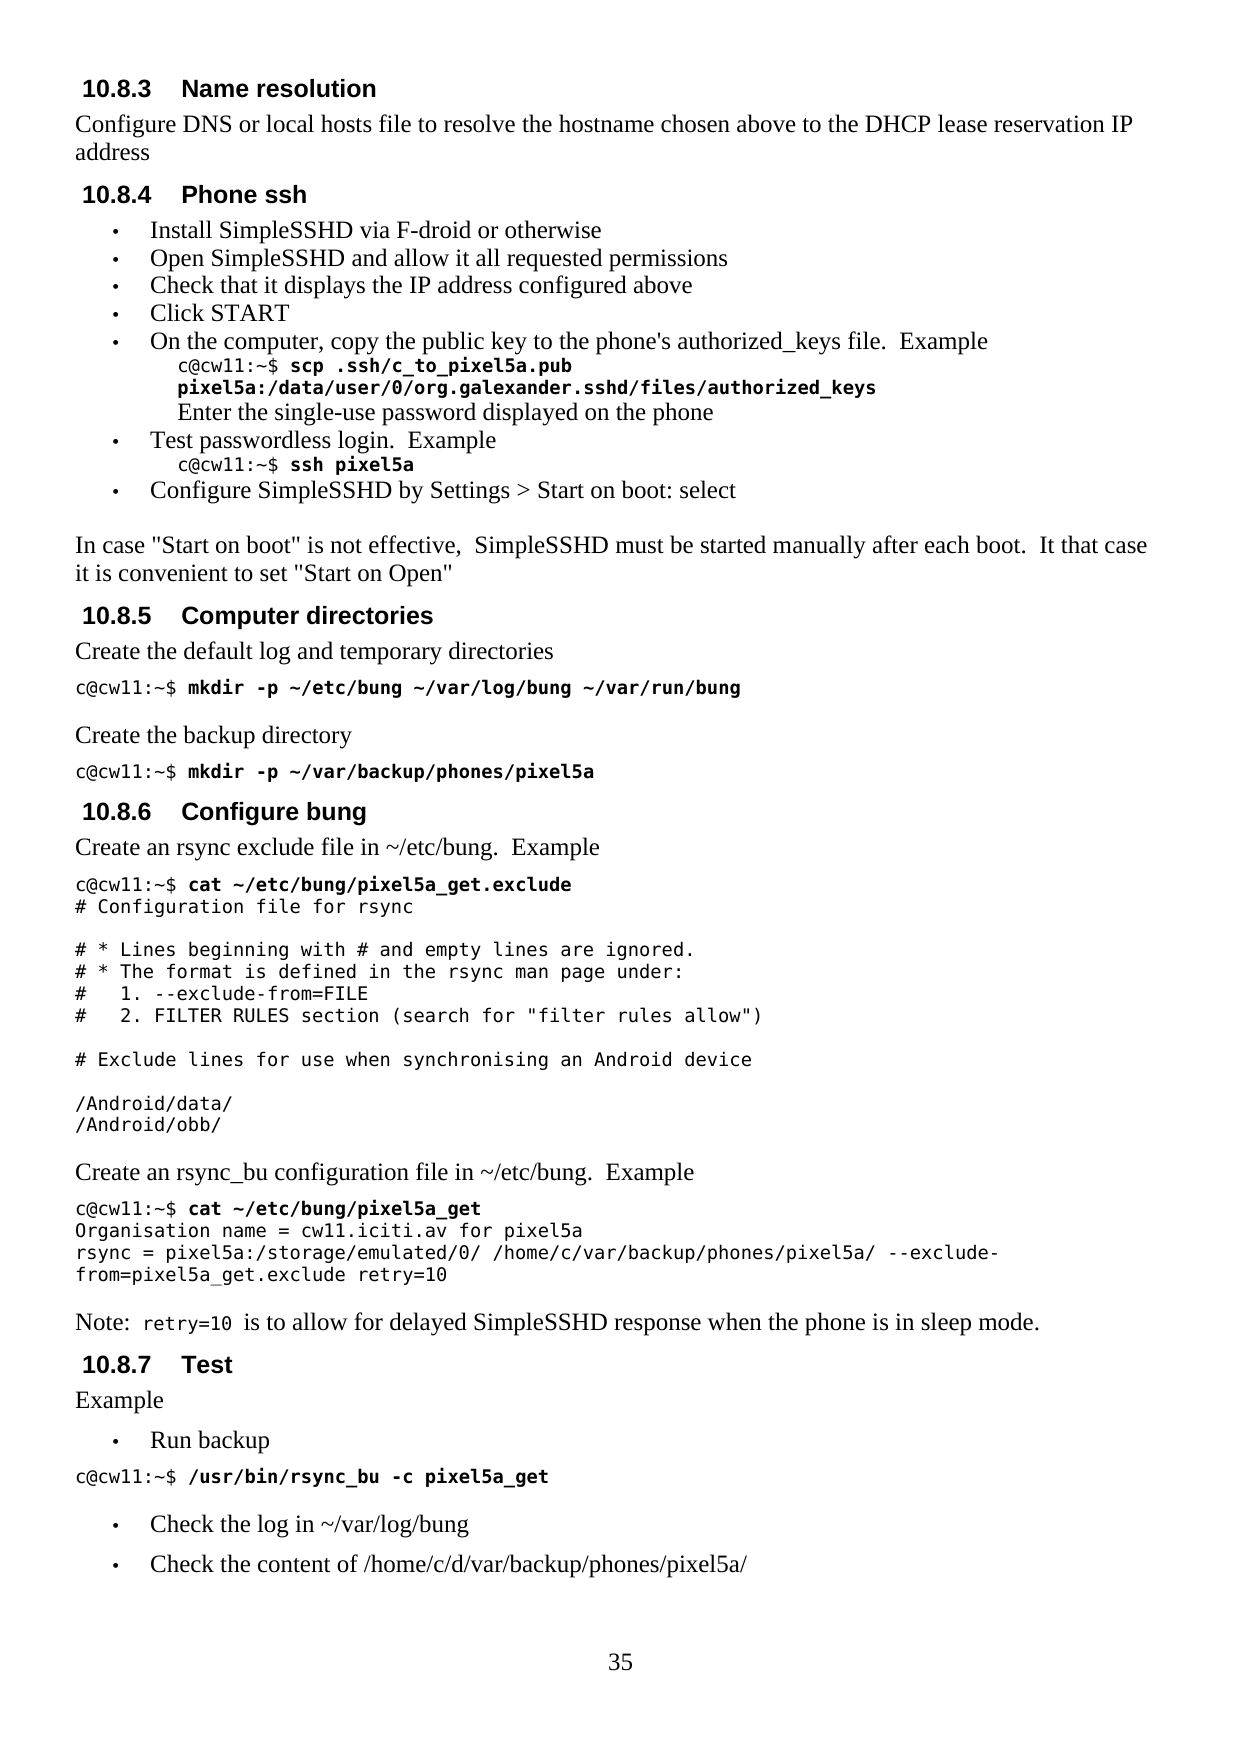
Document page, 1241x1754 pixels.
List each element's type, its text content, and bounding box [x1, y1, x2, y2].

text # 2. FILTER RULES section (search for "filter rules allow") [75, 1005, 1166, 1027]
text Example [75, 1386, 1166, 1413]
text rsync = pixel5a:/storage/emulated/0/ /home/c/var/backup/phones/pixel5a/ --exclude-from=pixel5a_get.exclude retry=10 [75, 1242, 1166, 1286]
text Note: retry=10 is to allow for delayed SimpleSSHD response when the phone is in sleep mode. [75, 1308, 1166, 1335]
text # Configuration file for rsync [75, 896, 1166, 917]
subtitle Name resolution [75, 75, 1166, 103]
subtitle Phone ssh [75, 181, 1166, 209]
text c@cw11:~$ cat ~/etc/bung/pixel5a_get.exclude [75, 874, 1166, 896]
text c@cw11:~$ mkdir -p ~/etc/bung ~/var/log/bung ~/var/run/bung [75, 677, 1166, 699]
text c@cw11:~$ /usr/bin/rsync_bu -c pixel5a_get [75, 1466, 1166, 1488]
text Create the default log and temporary directories [75, 637, 1166, 665]
subtitle Computer directories [75, 602, 1166, 629]
text Organisation name = cw11.iciti.av for pixel5a [75, 1220, 1166, 1242]
text Enter the single-use password displayed on the phone [177, 398, 1166, 426]
list Test passwordless login. Example [112, 426, 1166, 454]
text c@cw11:~$ scp .ssh/c_to_pixel5a.pub pixel5a:/data/user/0/org.galexander.sshd/files/authorized_keys [177, 355, 1166, 398]
list Run backup [112, 1426, 1166, 1454]
list Click START [112, 299, 1166, 327]
list On the computer, copy the public key to the phone's authorized_keys file. Example [112, 327, 1166, 355]
text Create an rsync_bu configuration file in ~/etc/bung. Example [75, 1158, 1166, 1186]
text c@cw11:~$ ssh pixel5a [177, 454, 1166, 476]
text # Exclude lines for use when synchronising an Android device [75, 1049, 1166, 1071]
list Check the log in ~/var/log/bung [112, 1510, 1166, 1538]
text /Android/data/ [75, 1092, 1166, 1114]
subtitle Configure bung [75, 798, 1166, 826]
text # 1. --exclude-from=FILE [75, 983, 1166, 1005]
text Create an rsync exclude file in ~/etc/bung. Example [75, 833, 1166, 861]
list Open SimpleSSHD and allow it all requested permissions [112, 244, 1166, 272]
list Configure SimpleSSHD by Settings > Start on boot: select [112, 476, 1166, 503]
list Check that it displays the IP address configured above [112, 272, 1166, 299]
text Create the backup directory [75, 721, 1166, 749]
list Check the content of /home/c/d/var/backup/phones/pixel5a/ [112, 1550, 1166, 1578]
text # * Lines beginning with # and empty lines are ignored. [75, 939, 1166, 961]
list Install SimpleSSHD via F-droid or otherwise [112, 216, 1166, 244]
text # * The format is defined in the rsync man page under: [75, 961, 1166, 983]
text c@cw11:~$ mkdir -p ~/var/backup/phones/pixel5a [75, 761, 1166, 783]
subtitle Test [75, 1350, 1166, 1378]
text Configure DNS or local hosts file to resolve the hostname chosen above to the DHCP lease reservation IP address [75, 110, 1166, 166]
text c@cw11:~$ cat ~/etc/bung/pixel5a_get [75, 1198, 1166, 1220]
text In case "Start on boot" is not effective, SimpleSSHD must be started manually after each boot. It that case it is convenient to set "Start on Open" [75, 531, 1166, 587]
text /Android/obb/ [75, 1114, 1166, 1136]
